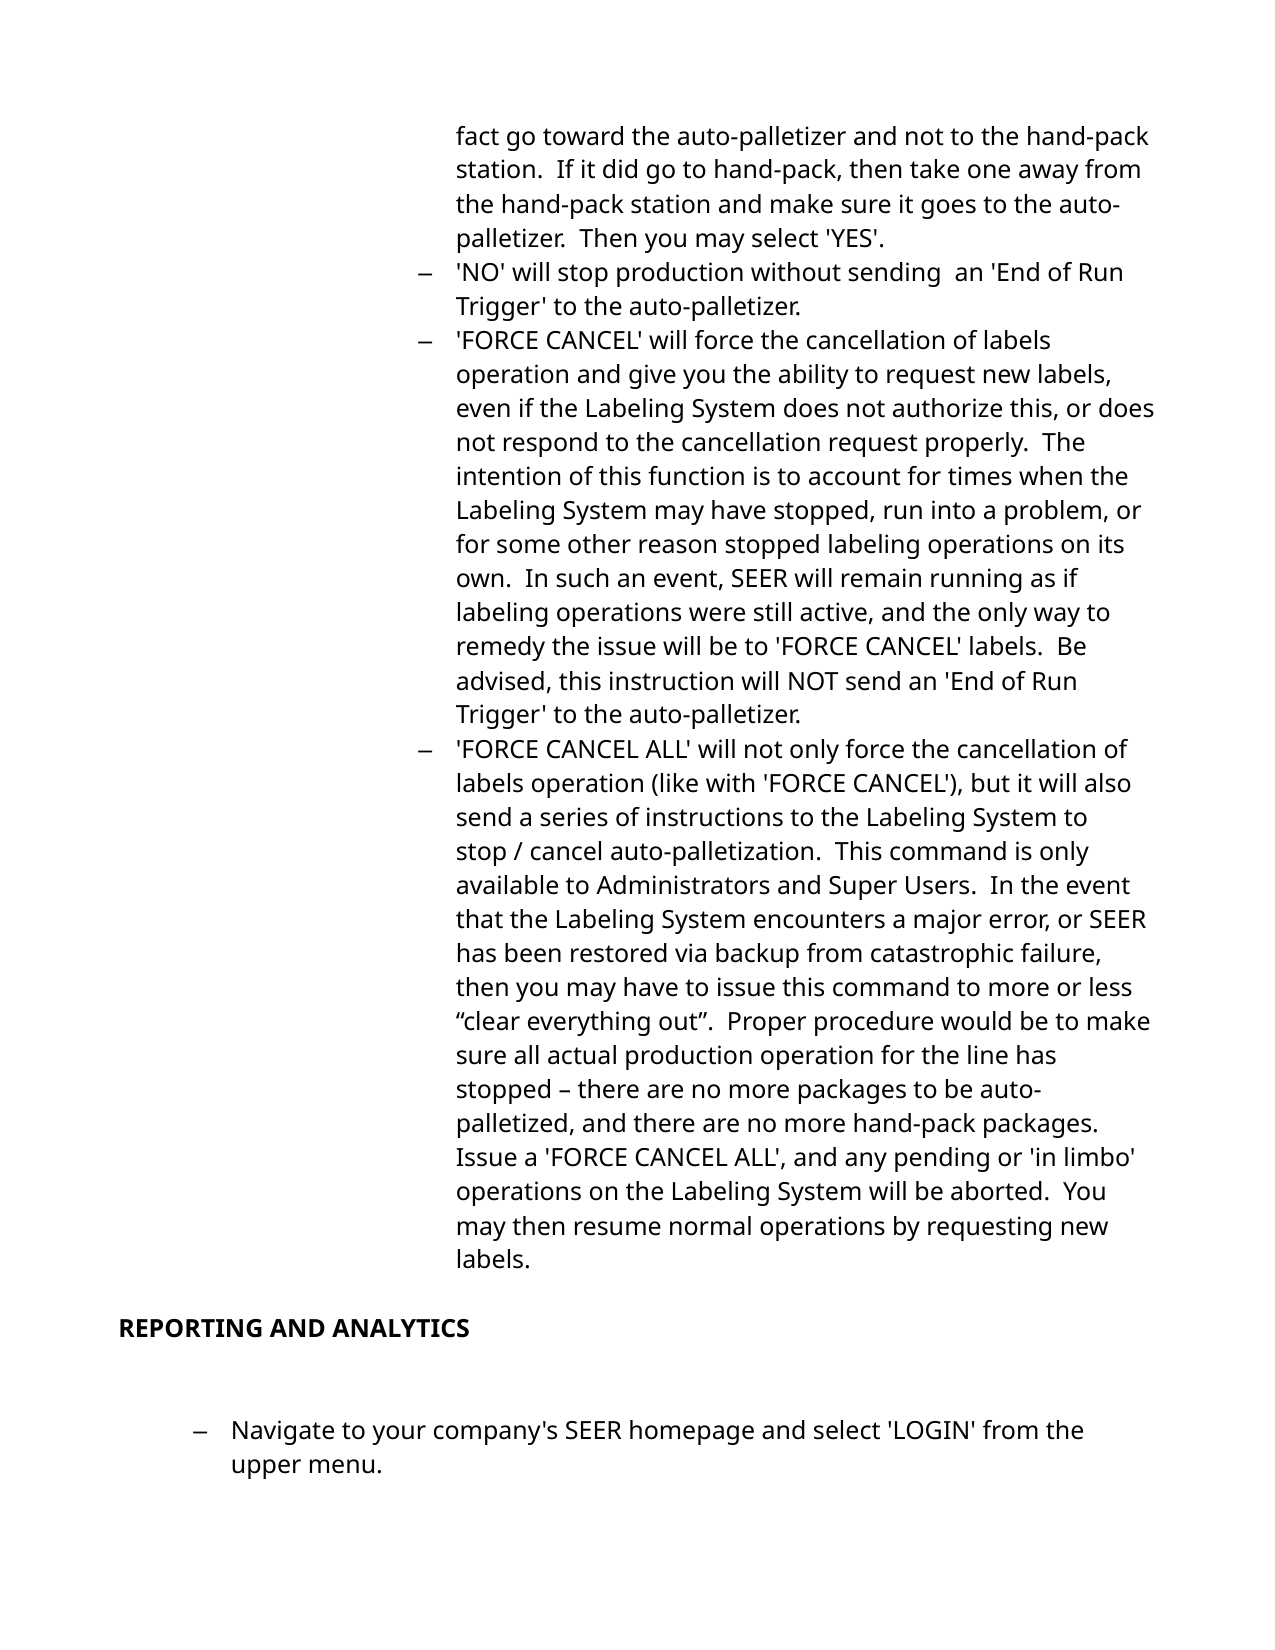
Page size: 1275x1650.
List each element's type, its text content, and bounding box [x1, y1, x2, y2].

list 'FORCE CANCEL' will force the cancellation of labels operation and give you the ability to request new labels, even if the Labeling System does not authorize this, or does not respond to the cancellation request properly. The intention of this function is to account for times when the Labeling System may have stopped, run into a problem, or for some other reason stopped labeling operations on its own. In such an event, SEER will remain running as if labeling operations were still active, and the only way to remedy the issue will be to 'FORCE CANCEL' labels. Be advised, this instruction will NOT send an 'End of Run Trigger' to the auto-palletizer. [418, 322, 1157, 731]
text REPORTING AND ANALYTICS [118, 1310, 1157, 1344]
list Navigate to your company's SEER homepage and select 'LOGIN' from the upper menu. [193, 1412, 1157, 1481]
list 'NO' will stop production without sending an 'End of Run Trigger' to the auto-palletizer. [418, 254, 1157, 322]
list fact go toward the auto-palletizer and not to the hand-pack station. If it did go to hand-pack, then take one away from the hand-pack station and make sure it goes to the auto-palletizer. Then you may select 'YES'. [418, 118, 1157, 254]
list 'FORCE CANCEL ALL' will not only force the cancellation of labels operation (like with 'FORCE CANCEL'), but it will also send a series of instructions to the Labeling System to stop / cancel auto-palletization. This command is only available to Administrators and Super Users. In the event that the Labeling System encounters a major error, or SEER has been restored via backup from catastrophic failure, then you may have to issue this command to more or less “clear everything out”. Proper procedure would be to make sure all actual production operation for the line has stopped – there are no more packages to be auto-palletized, and there are no more hand-pack packages. Issue a 'FORCE CANCEL ALL', and any pending or 'in limbo' operations on the Labeling System will be aborted. You may then resume normal operations by requesting new labels. [418, 731, 1157, 1276]
